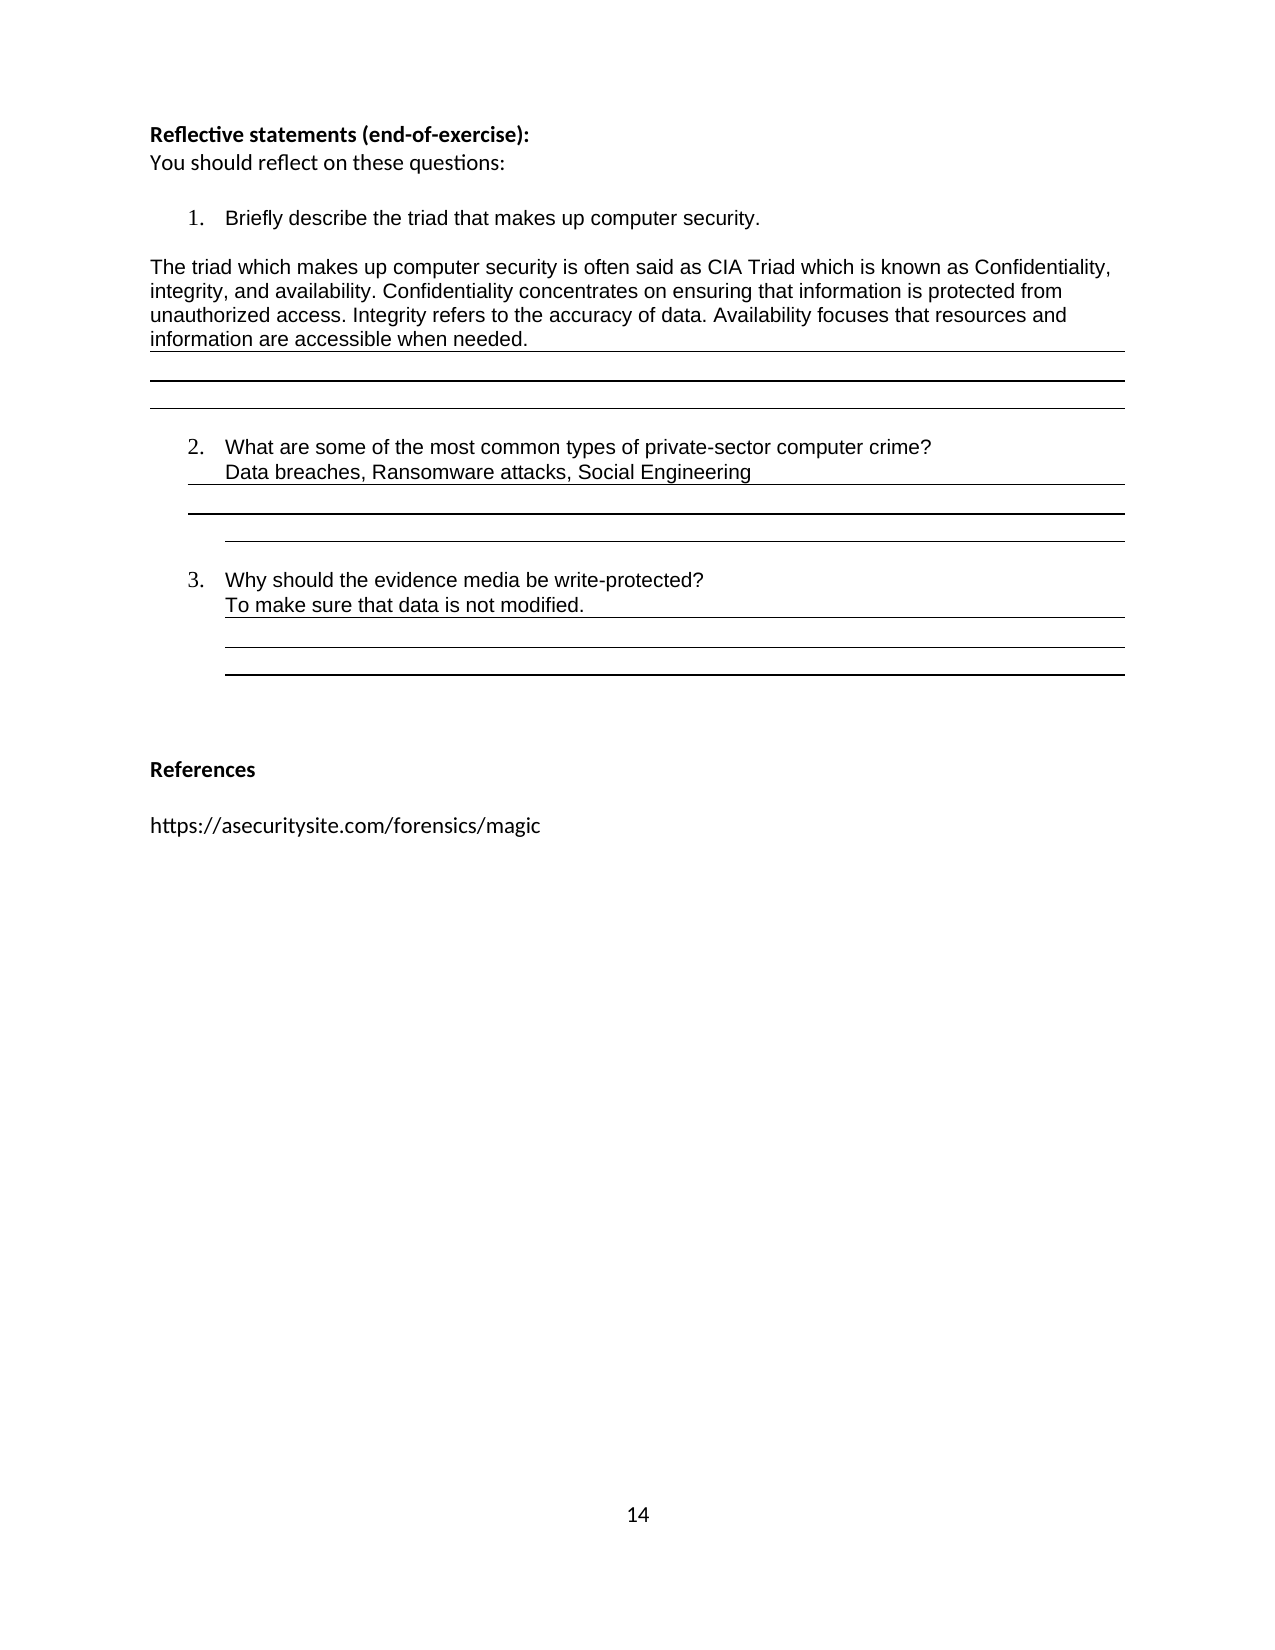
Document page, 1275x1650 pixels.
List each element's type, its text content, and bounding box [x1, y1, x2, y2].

text You should reflect on these questions: [150, 148, 1125, 176]
list Briefly describe the triad that makes up computer security. [187, 204, 1125, 231]
text References [150, 756, 1125, 784]
list Why should the evidence media be write-protected? [187, 566, 1125, 593]
list What are some of the most common types of private-sector computer crime? [187, 433, 1125, 460]
text Reflective statements (end-of-exercise): [150, 120, 1125, 148]
text To make sure that data is not modified. [225, 593, 1125, 617]
text Data breaches, Ransomware attacks, Social Engineering [225, 460, 1125, 484]
text https://asecuritysite.com/forensics/magic [150, 812, 1125, 840]
text The triad which makes up computer security is often said as CIA Triad which is known as Confidentiality, integrity, and availability. Confidentiality concentrates on ensuring that information is protected from unauthorized access. Integrity refers to the accuracy of data. Availability focuses that resources and information are accessible when needed. [150, 255, 1125, 351]
